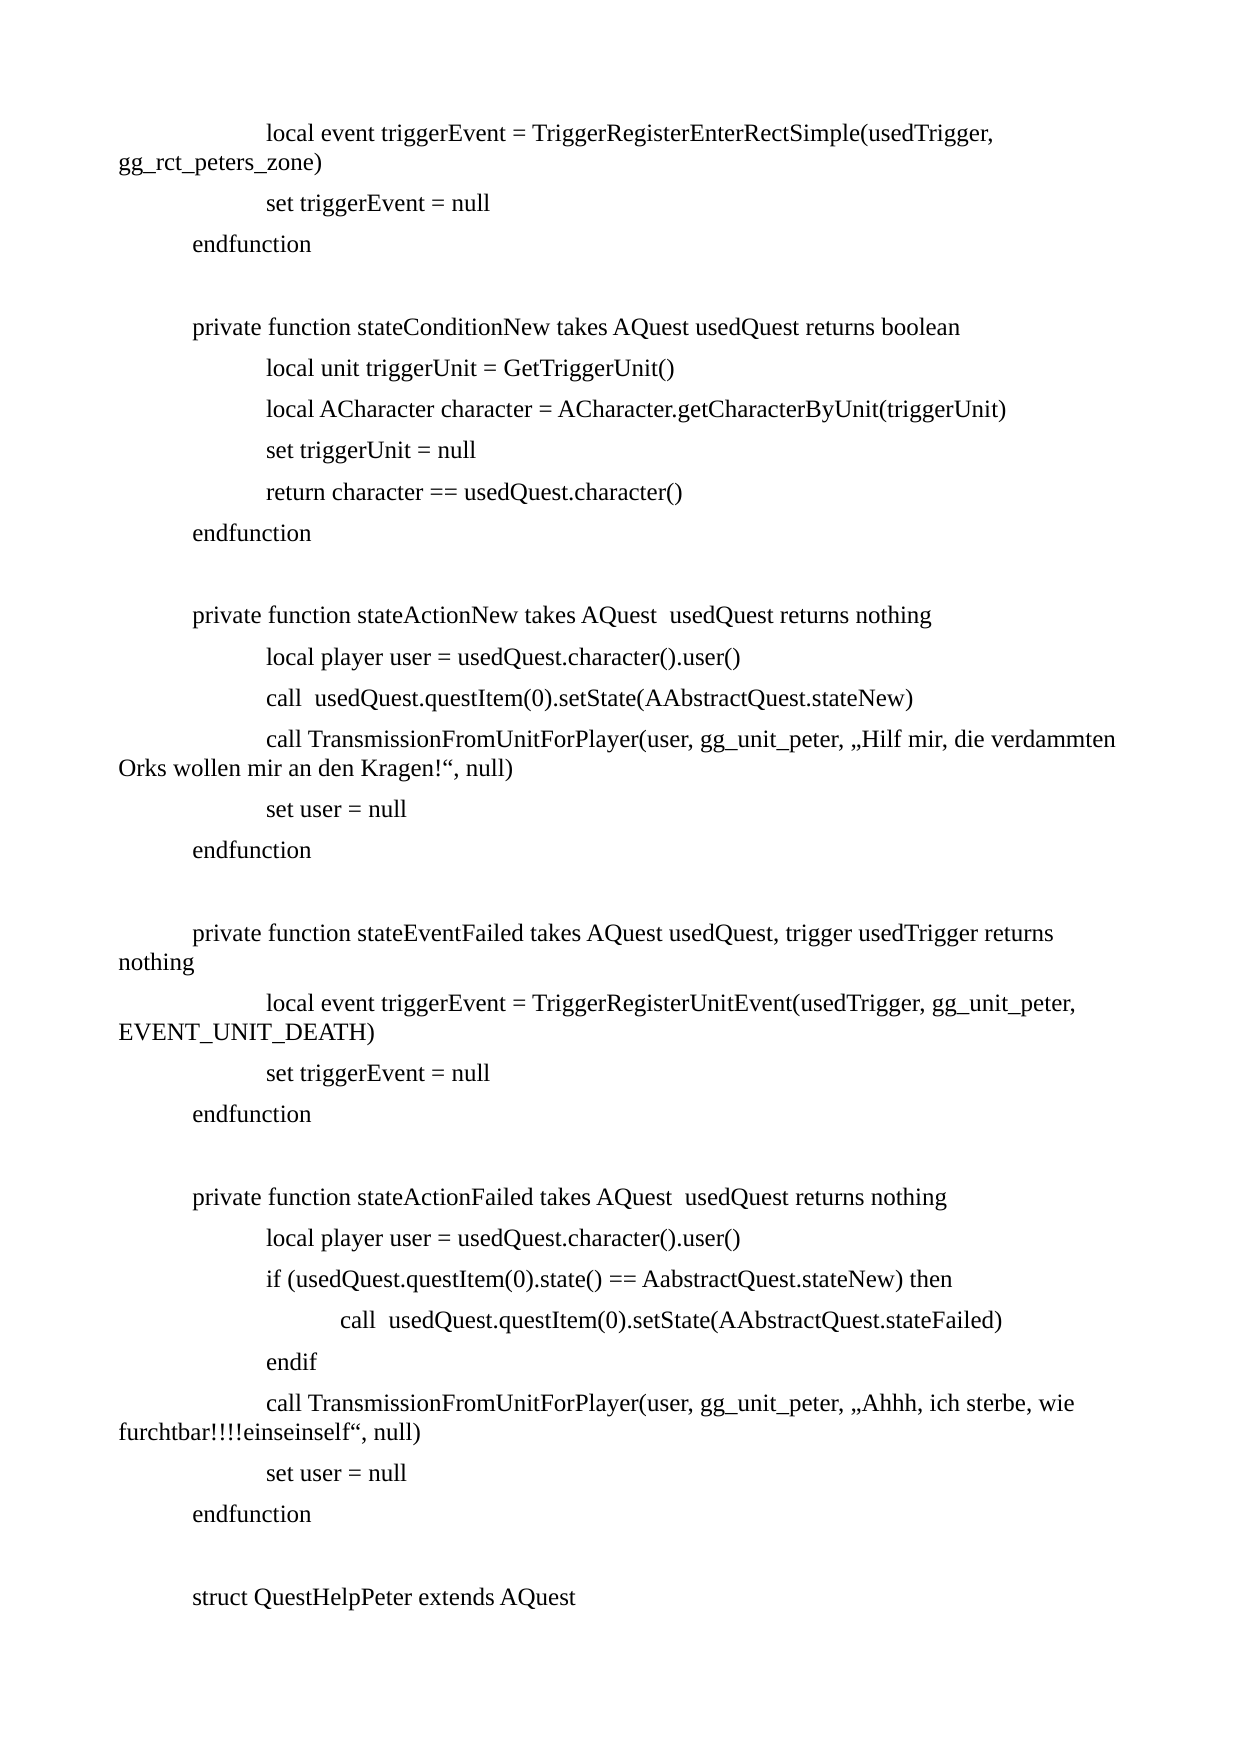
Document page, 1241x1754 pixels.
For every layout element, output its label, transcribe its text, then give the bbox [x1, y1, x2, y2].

text endif [118, 1347, 1122, 1376]
text set triggerUnit = null [118, 436, 1122, 464]
text private function stateActionNew takes AQuest usedQuest returns nothing [118, 601, 1122, 629]
text endfunction [118, 229, 1122, 258]
text call usedQuest.questItem(0).setState(AAbstractQuest.stateNew) [118, 683, 1122, 712]
text endfunction [118, 1099, 1122, 1128]
text local event triggerEvent = TriggerRegisterUnitEvent(usedTrigger, gg_unit_peter, EVENT_UNIT_DEATH) [118, 988, 1122, 1046]
text private function stateActionFailed takes AQuest usedQuest returns nothing [118, 1182, 1122, 1211]
text private function stateConditionNew takes AQuest usedQuest returns boolean [118, 312, 1122, 341]
text if (usedQuest.questItem(0).state() == AabstractQuest.stateNew) then [118, 1264, 1122, 1293]
text local player user = usedQuest.character().user() [118, 1223, 1122, 1252]
text call TransmissionFromUnitForPlayer(user, gg_unit_peter, „Ahhh, ich sterbe, wie furchtbar!!!!einseinself“, null) [118, 1388, 1122, 1446]
text call usedQuest.questItem(0).setState(AAbstractQuest.stateFailed) [118, 1306, 1122, 1334]
text call TransmissionFromUnitForPlayer(user, gg_unit_peter, „Hilf mir, die verdammten Orks wollen mir an den Kragen!“, null) [118, 724, 1122, 782]
text endfunction [118, 518, 1122, 547]
text local ACharacter character = ACharacter.getCharacterByUnit(triggerUnit) [118, 394, 1122, 423]
text return character == usedQuest.character() [118, 477, 1122, 506]
text endfunction [118, 836, 1122, 864]
text local player user = usedQuest.character().user() [118, 642, 1122, 671]
text set user = null [118, 1458, 1122, 1487]
text endfunction [118, 1499, 1122, 1528]
text local unit triggerUnit = GetTriggerUnit() [118, 353, 1122, 382]
text struct QuestHelpPeter extends AQuest [118, 1582, 1122, 1611]
text local event triggerEvent = TriggerRegisterEnterRectSimple(usedTrigger, gg_rct_peters_zone) [118, 118, 1122, 176]
text private function stateEventFailed takes AQuest usedQuest, trigger usedTrigger returns nothing [118, 918, 1122, 976]
text set user = null [118, 794, 1122, 823]
text set triggerEvent = null [118, 1058, 1122, 1087]
text set triggerEvent = null [118, 188, 1122, 217]
